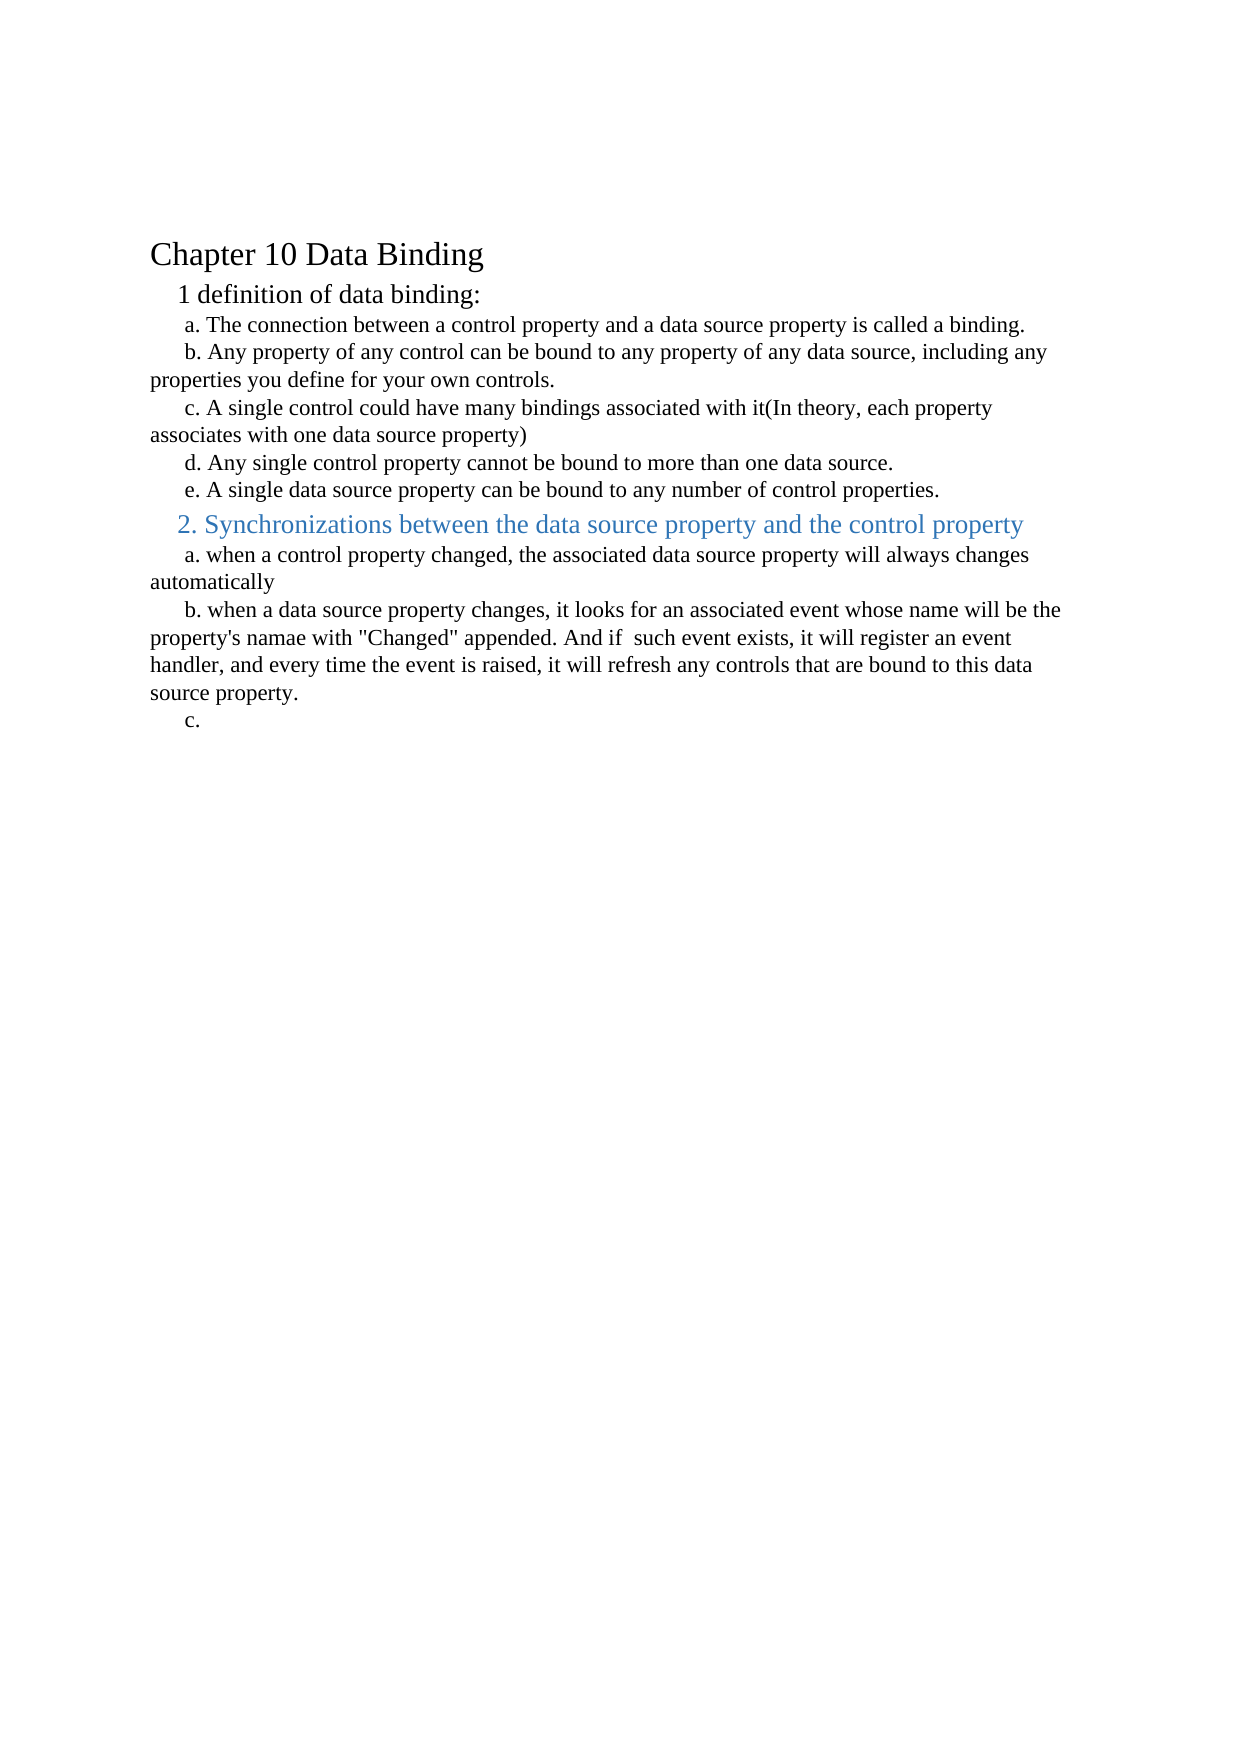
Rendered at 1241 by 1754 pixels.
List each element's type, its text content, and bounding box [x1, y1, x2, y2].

text b. Any property of any control can be bound to any property of any data source, including any properties you define for your own controls. [150, 338, 1090, 392]
text a. when a control property changed, the associated data source property will always changes automatically [150, 541, 1090, 595]
subtitle Chapter 10 Data Binding [150, 234, 1090, 272]
text d. Any single control property cannot be bound to more than one data source. [150, 449, 1090, 475]
text e. A single data source property can be bound to any number of control properties. [150, 476, 1090, 503]
subtitle 1 definition of data binding: [150, 278, 1090, 309]
text b. when a data source property changes, it looks for an associated event whose name will be the property's namae with "Changed" appended. And if such event exists, it will register an event handler, and every time the event is raised, it will refresh any controls that are bound to this data source property. [150, 596, 1090, 705]
text c. A single control could have many bindings associated with it(In theory, each property associates with one data source property) [150, 393, 1090, 447]
text c. [150, 706, 1090, 733]
text a. The connection between a control property and a data source property is called a binding. [150, 311, 1090, 337]
subtitle 2. Synchronizations between the data source property and the control property [150, 508, 1090, 539]
